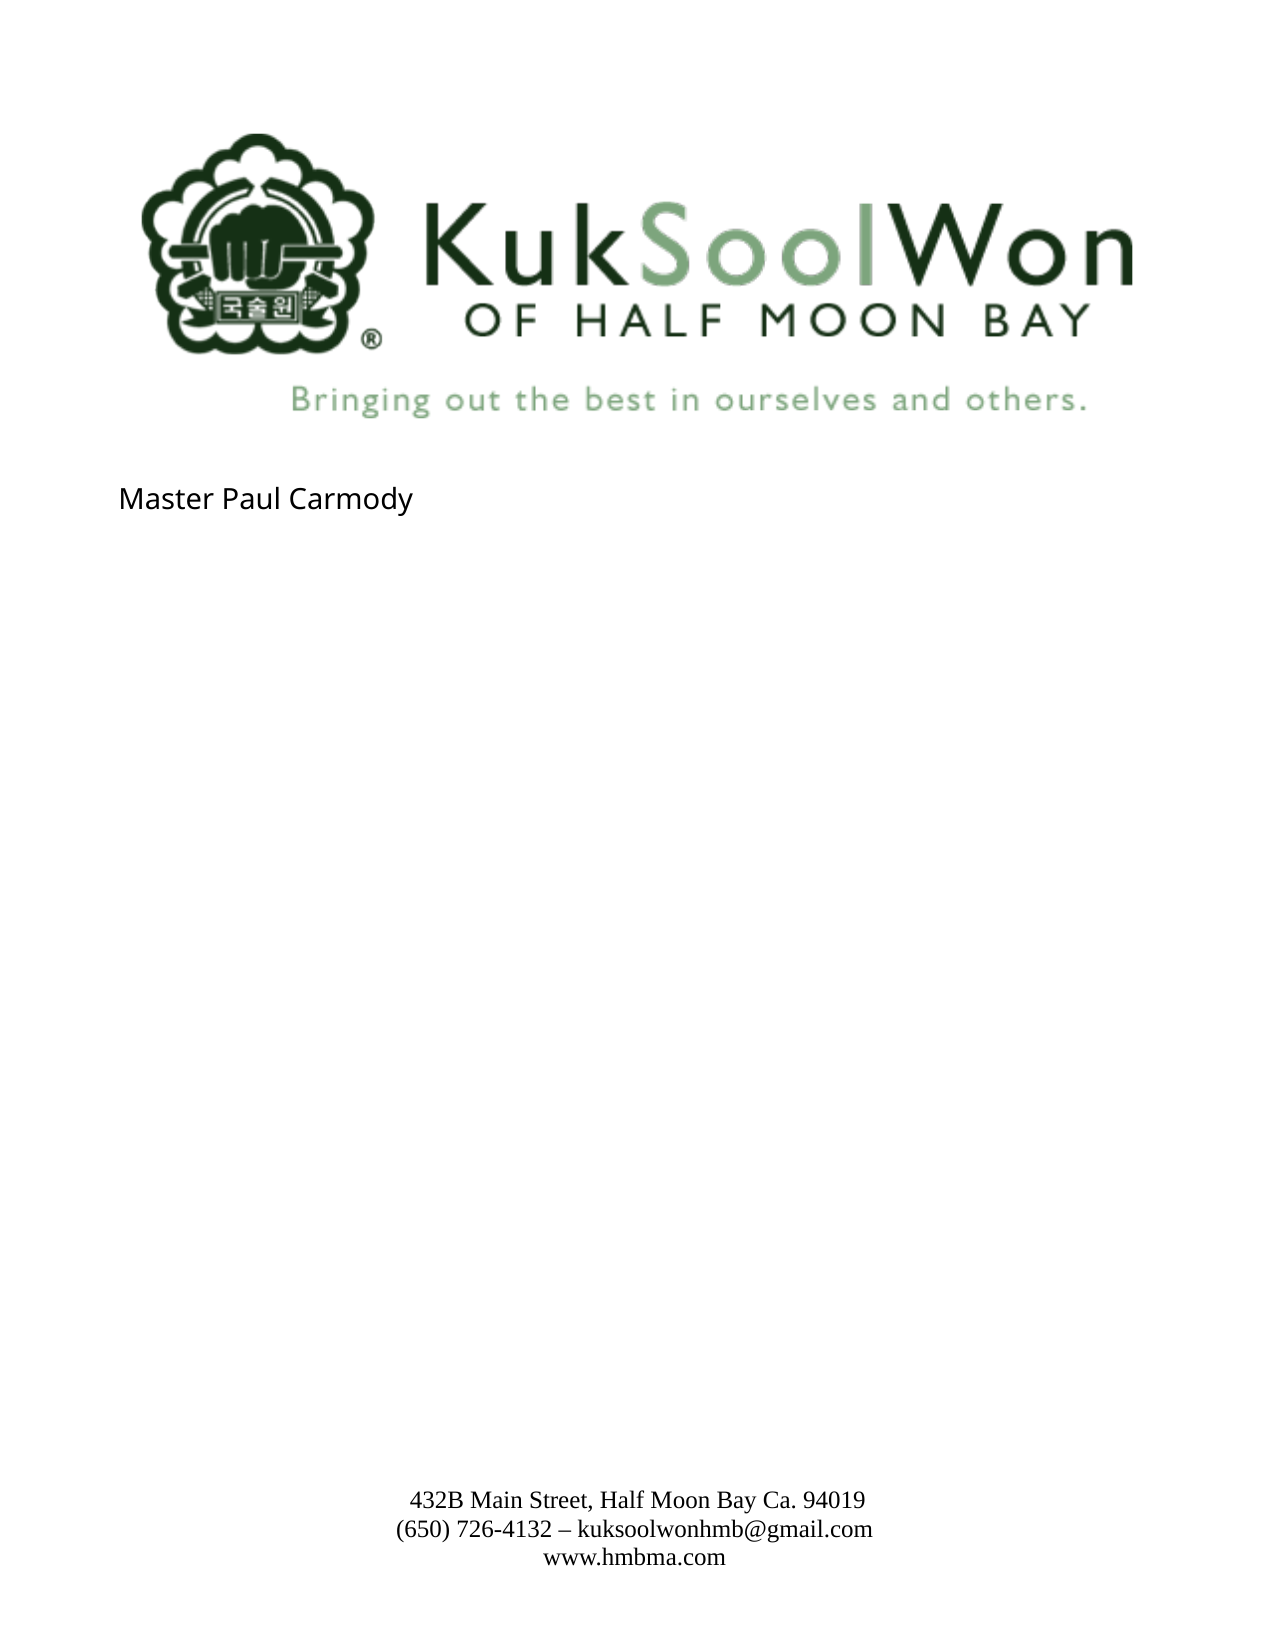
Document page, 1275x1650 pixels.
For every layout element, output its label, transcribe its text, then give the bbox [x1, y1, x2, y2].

picture [118, 118, 1157, 439]
text Master Paul Carmody [118, 478, 1157, 518]
